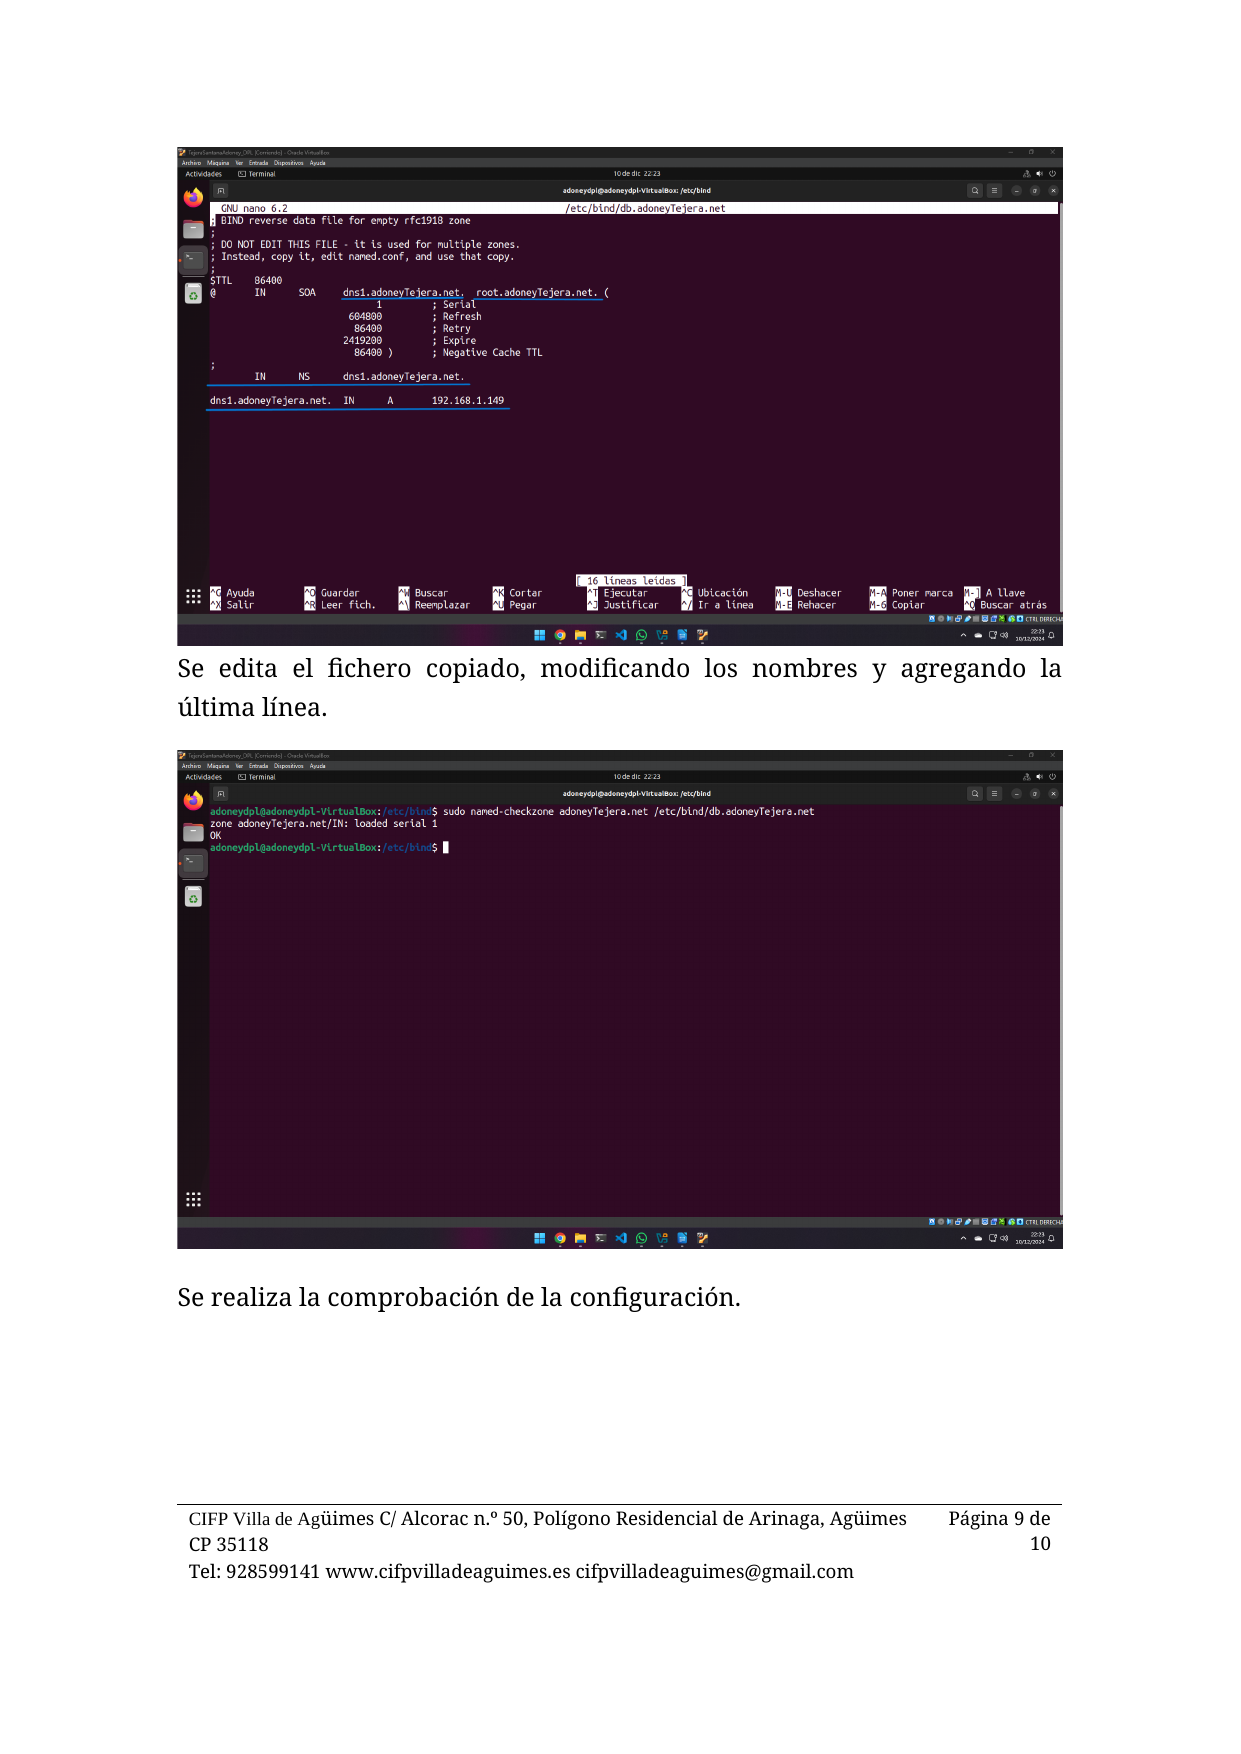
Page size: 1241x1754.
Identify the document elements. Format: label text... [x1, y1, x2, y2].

picture [177, 750, 1063, 1249]
text Se edita el fichero copiado, modificando los nombres y agregando la última línea. [177, 646, 1063, 724]
picture [177, 147, 1063, 646]
text Se realiza la comprobación de la configuración. [177, 1249, 1063, 1313]
